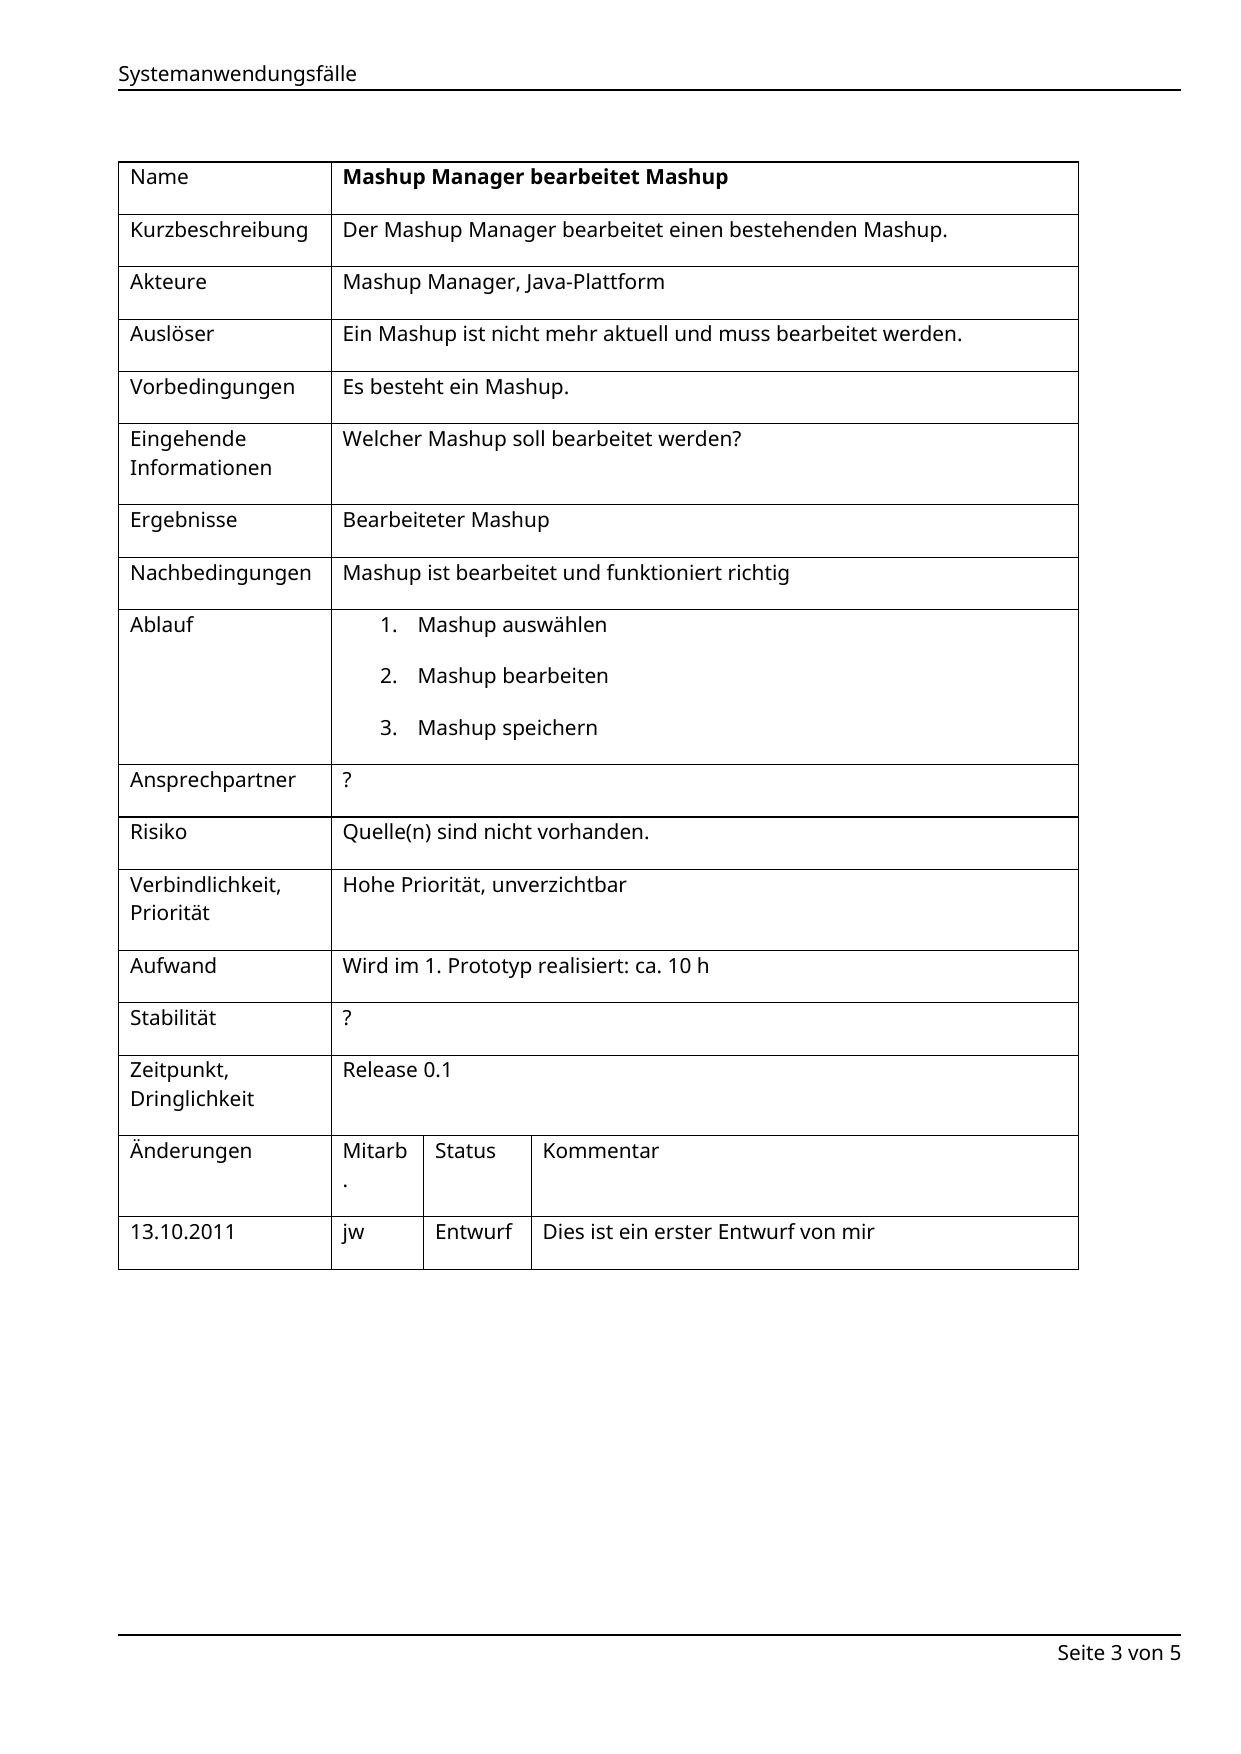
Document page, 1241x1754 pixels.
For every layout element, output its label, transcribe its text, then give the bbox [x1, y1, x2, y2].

table_cell Akteure [119, 267, 331, 318]
table_cell Mashup Manager, Java-Plattform [332, 267, 1078, 318]
table_cell Quelle(n) sind nicht vorhanden. [332, 818, 1078, 869]
table_cell Risiko [119, 818, 331, 869]
table_cell jw [332, 1217, 423, 1268]
table_cell Aufwand [119, 951, 331, 1002]
table_cell ? [332, 1003, 1078, 1054]
table_cell Zeitpunkt, Dringlichkeit [119, 1056, 331, 1135]
table_cell Verbindlichkeit, Priorität [119, 870, 331, 950]
table_header Name [119, 163, 331, 214]
table_cell Mashup auswählen Mashup bearbeiten Mashup speichern [332, 610, 1078, 764]
table_cell Vorbedingungen [119, 372, 331, 423]
table_cell Hohe Priorität, unverzichtbar [332, 870, 1078, 950]
table_cell Release 0.1 [332, 1056, 1078, 1135]
table_cell Entwurf [424, 1217, 531, 1268]
table_cell Status [424, 1136, 531, 1216]
table_cell Kommentar [532, 1136, 1078, 1216]
table_cell Ansprechpartner [119, 765, 331, 816]
table_cell Es besteht ein Mashup. [332, 372, 1078, 423]
table_cell Ablauf [119, 610, 331, 764]
table_cell ? [332, 765, 1078, 816]
table_header Mashup Manager bearbeitet Mashup [332, 163, 1078, 214]
table_cell Mitarb. [332, 1136, 423, 1216]
table_cell Welcher Mashup soll bearbeitet werden? [332, 424, 1078, 504]
table_cell Wird im 1. Prototyp realisiert: ca. 10 h [332, 951, 1078, 1002]
table_cell Ein Mashup ist nicht mehr aktuell und muss bearbeitet werden. [332, 320, 1078, 371]
table_cell Stabilität [119, 1003, 331, 1054]
table_cell Dies ist ein erster Entwurf von mir [532, 1217, 1078, 1268]
table_cell Kurzbeschreibung [119, 215, 331, 266]
table_cell Mashup ist bearbeitet und funktioniert richtig [332, 558, 1078, 609]
table_cell Ergebnisse [119, 505, 331, 557]
table_cell Eingehende Informationen [119, 424, 331, 504]
table_cell Nachbedingungen [119, 558, 331, 609]
table_cell Bearbeiteter Mashup [332, 505, 1078, 557]
table_cell Auslöser [119, 320, 331, 371]
table_cell Der Mashup Manager bearbeitet einen bestehenden Mashup. [332, 215, 1078, 266]
table_cell Änderungen [119, 1136, 331, 1216]
table_cell 13.10.2011 [119, 1217, 331, 1268]
